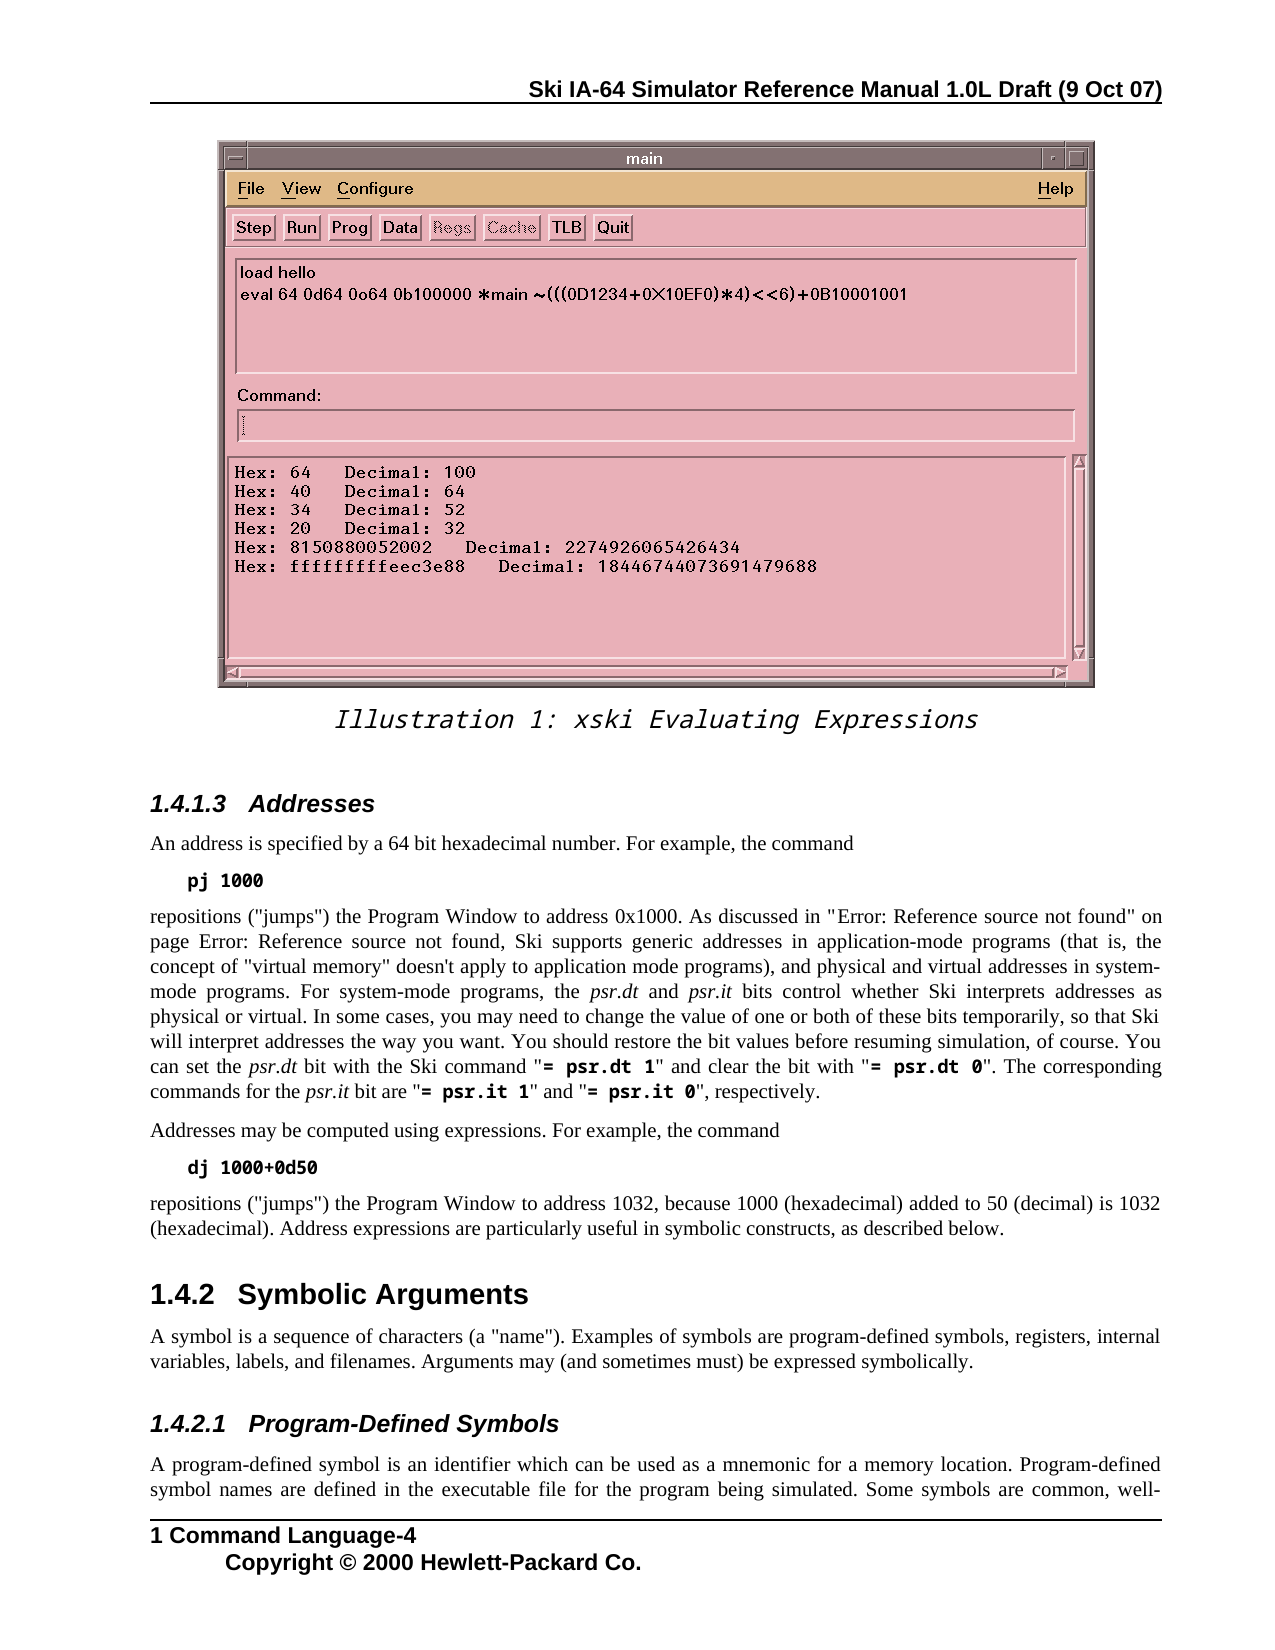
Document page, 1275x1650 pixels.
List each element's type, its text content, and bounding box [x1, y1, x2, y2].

text Addresses may be computed using expressions. For example, the command [150, 1117, 1162, 1142]
text An address is specified by a 64 bit hexadecimal number. For example, the command [150, 830, 1162, 855]
list dj 1000+0d50 [187, 1154, 1162, 1180]
text A program-defined symbol is an identifier which can be used as a mnemonic for a memory location. Program-defined symbol names are defined in the executable file for the program being simulated. Some symbols are common, well- [150, 1451, 1162, 1501]
subtitle Program-Defined Symbols [150, 1410, 1162, 1438]
text A symbol is a sequence of characters (a "name"). Examples of symbols are program-defined symbols, registers, internal variables, labels, and filenames. Arguments may (and sometimes must) be expressed symbolically. [150, 1323, 1162, 1373]
subtitle Addresses [150, 790, 1162, 817]
table_header [150, 113, 1162, 765]
list pj 1000 [187, 867, 1162, 893]
text repositions ("jumps") the Program Window to address 0x1000. As discussed in "" on page , Ski supports generic addresses in application-mode programs (that is, the concept of "virtual memory" doesn't apply to application mode programs), and physical and virtual addresses in system-mode programs. For system-mode programs, the psr.dt and psr.it bits control whether Ski interprets addresses as physical or virtual. In some cases, you may need to change the value of one or both of these bits temporarily, so that Ski will interpret addresses the way you want. You should restore the bit values before resuming simulation, of course. You can set the psr.dt bit with the Ski command "= psr.dt 1" and clear the bit with "= psr.dt 0". The corresponding commands for the psr.it bit are "= psr.it 1" and "= psr.it 0", respectively. [150, 903, 1162, 1104]
subtitle Symbolic Arguments [150, 1278, 1162, 1310]
text repositions ("jumps") the Program Window to address 1032, because 1000 (hexadecimal) added to 50 (decimal) is 1032 (hexadecimal). Address expressions are particularly useful in symbolic constructs, as described below. [150, 1190, 1162, 1240]
